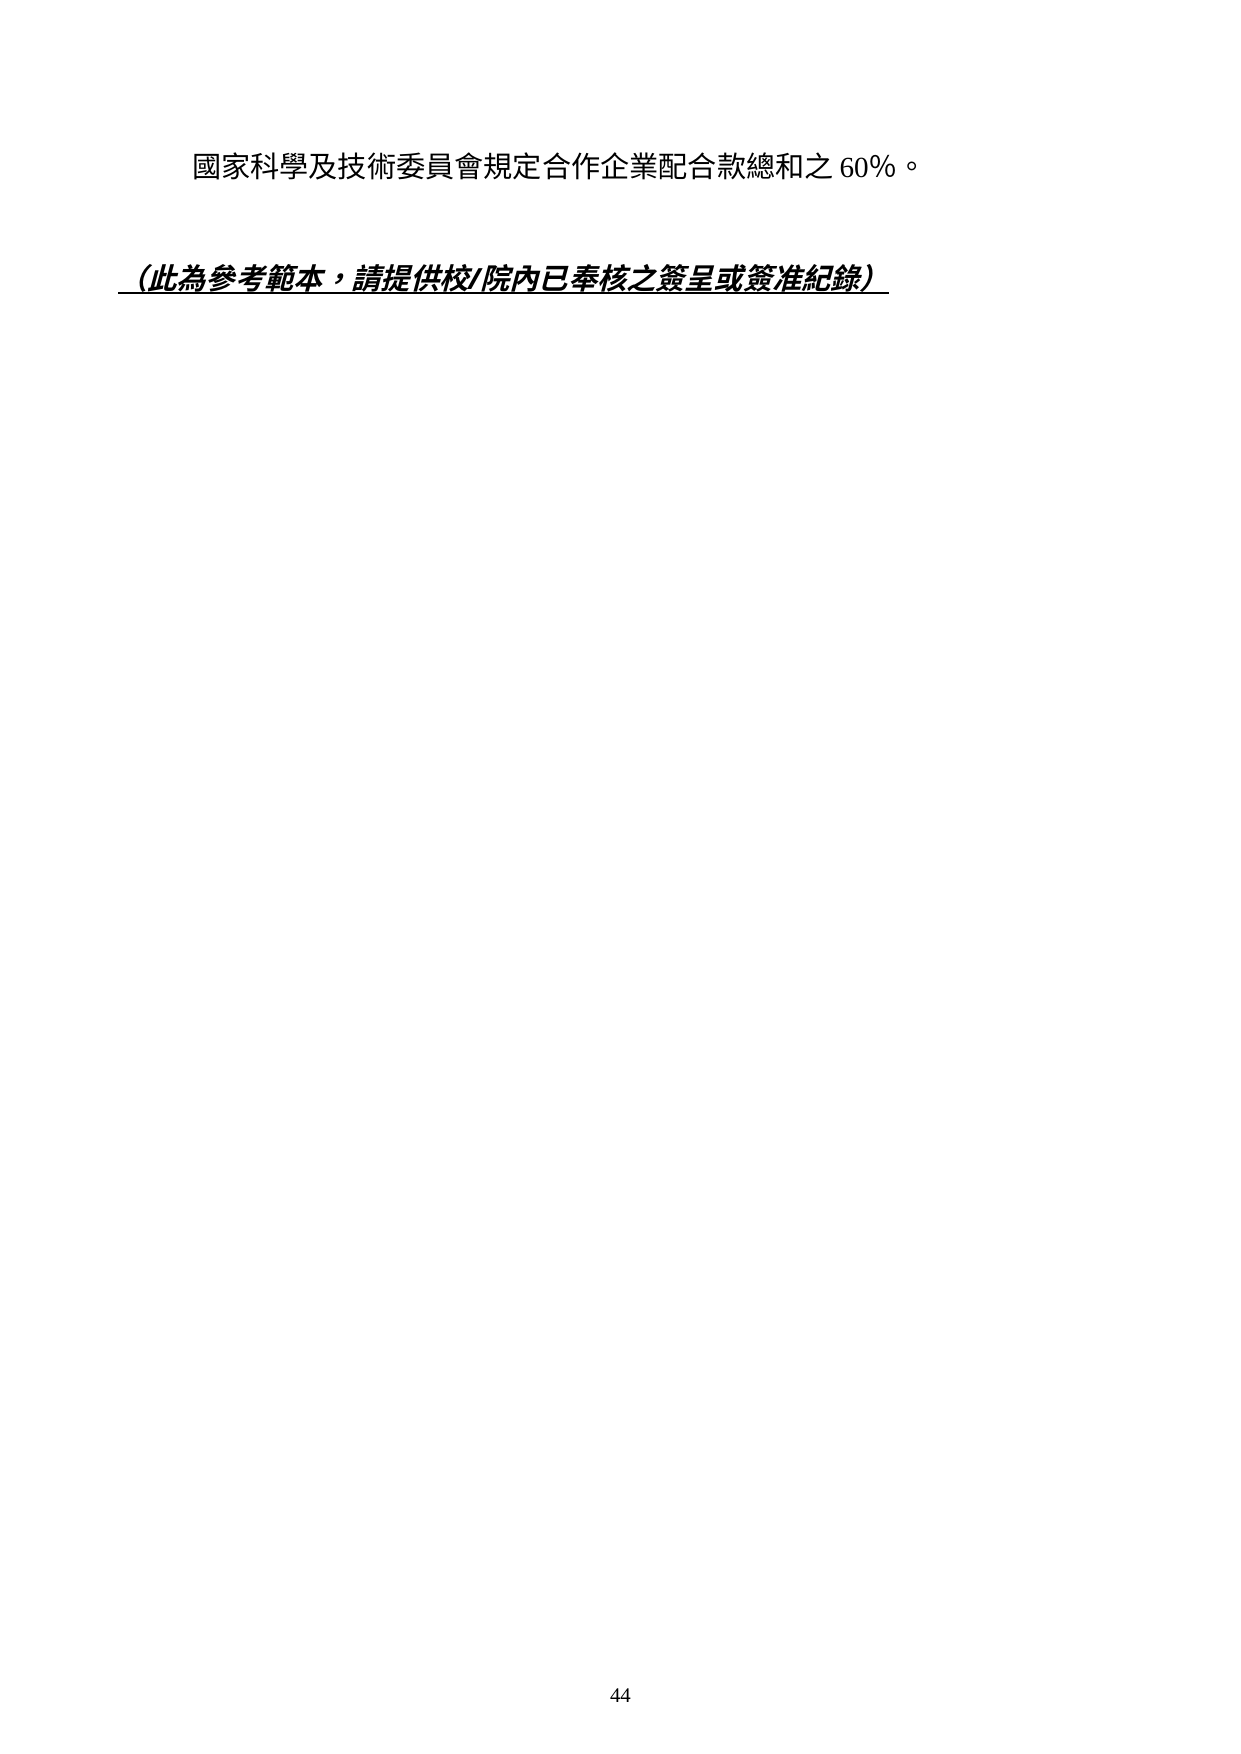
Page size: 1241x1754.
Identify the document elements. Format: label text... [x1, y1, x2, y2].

text （此為參考範本，請提供校/院內已奉核之簽呈或簽准紀錄） [118, 239, 1122, 314]
text 國家科學及技術委員會規定合作企業配合款總和之60％。 [127, 127, 1122, 202]
